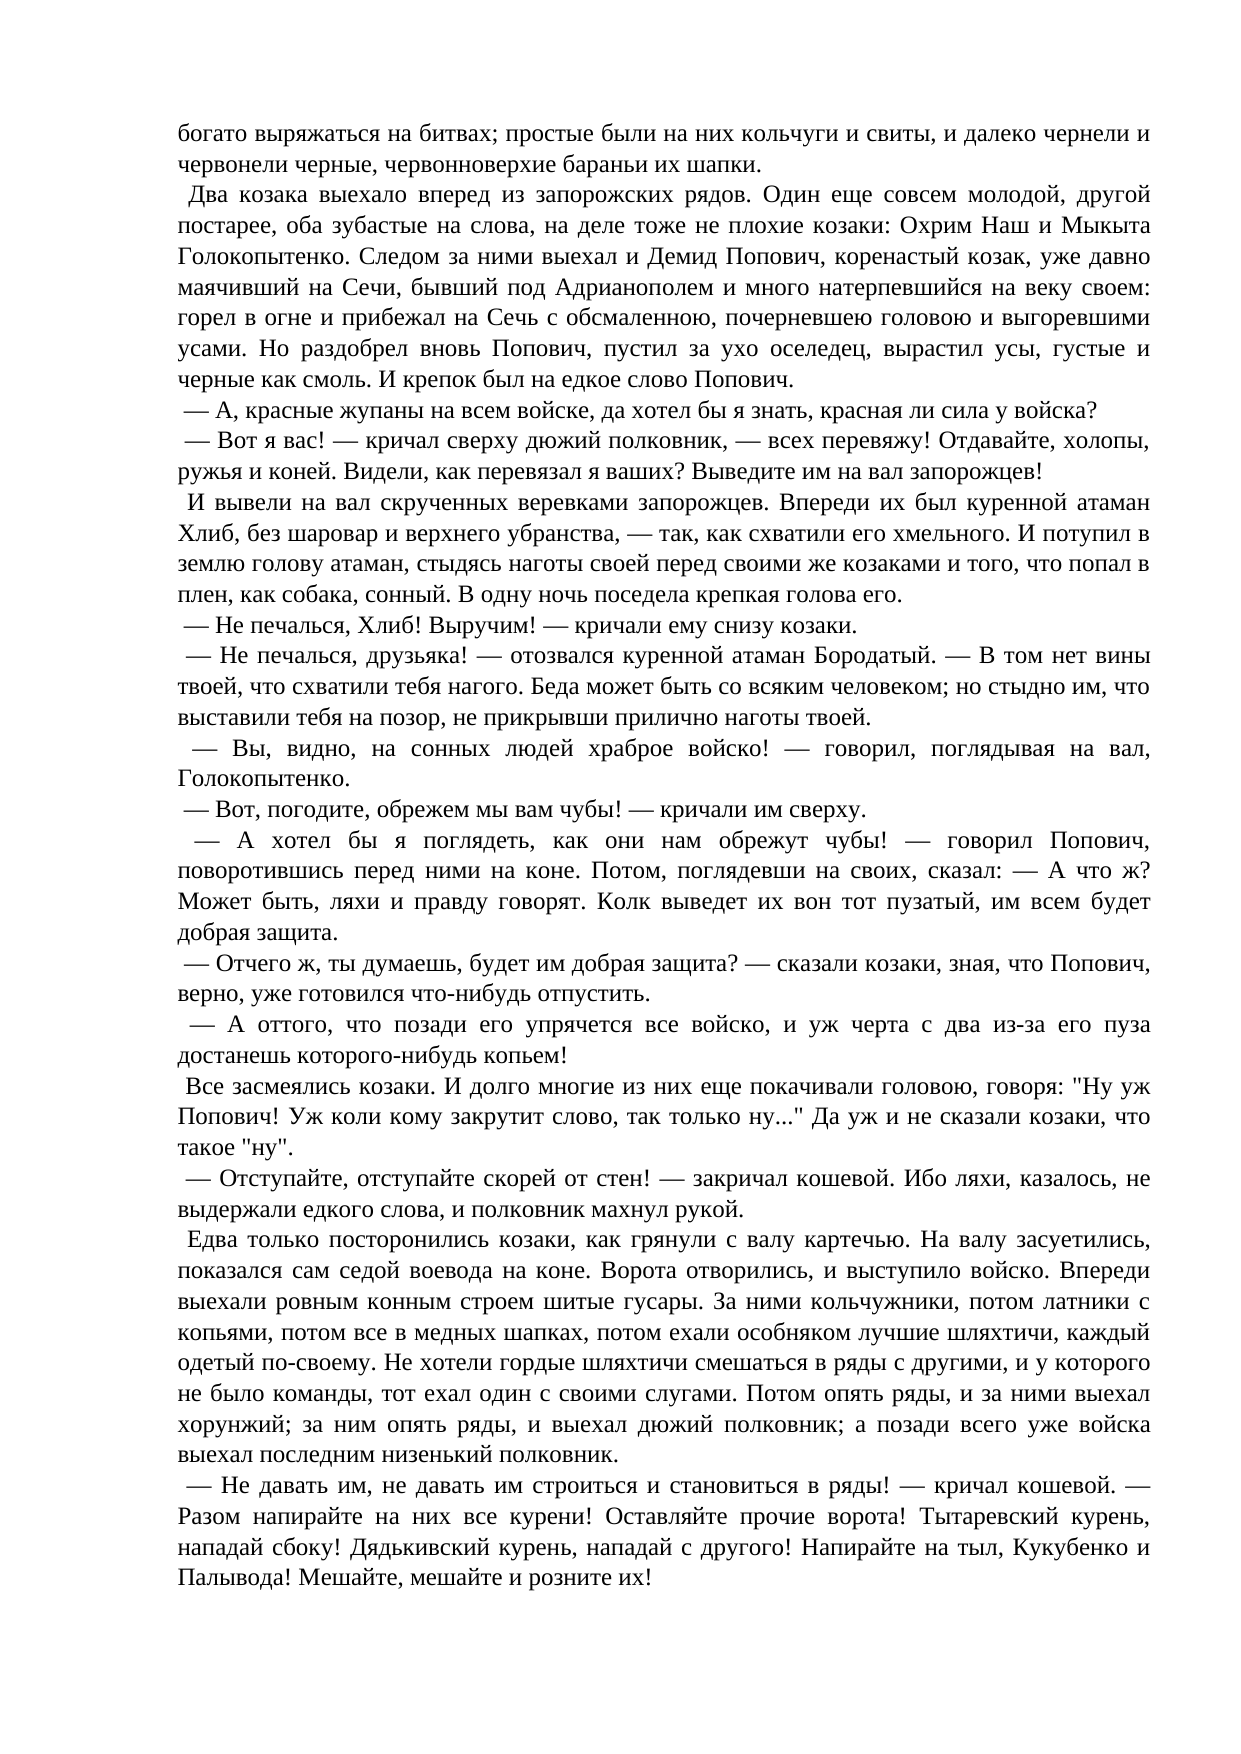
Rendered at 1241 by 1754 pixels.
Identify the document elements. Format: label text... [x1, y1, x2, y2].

text — Не печалься, друзьяка! — отозвался куренной атаман Бородатый. — В том нет вины твоей, что схватили тебя нагого. Беда может быть со всяким человеком; но стыдно им, что выставили тебя на позор, не прикрывши прилично наготы твоей. [177, 641, 1152, 731]
text — Вот, погодите, обрежем мы вам чубы! — кричали им сверху. [177, 794, 1152, 823]
text — А хотел бы я поглядеть, как они нам обрежут чубы! — говорил Попович, поворотившись перед ними на коне. Потом, поглядевши на своих, сказал: — А что ж? Может быть, ляхи и правду говорят. Колк выведет их вон тот пузатый, им всем будет добрая защита. [177, 825, 1152, 946]
text — Не давать им, не давать им строиться и становиться в ряды! — кричал кошевой. — Разом напирайте на них все курени! Оставляйте прочие ворота! Тытаревский курень, нападай сбоку! Дядькивский курень, нападай с другого! Напирайте на тыл, Кукубенко и Палывода! Мешайте, мешайте и розните их! [177, 1470, 1152, 1591]
text — Не печалься, Хлиб! Выручим! — кричали ему снизу козаки. [177, 610, 1152, 638]
text — Отчего ж, ты думаешь, будет им добрая защита? — сказали козаки, зная, что Попович, верно, уже готовился что-нибудь отпустить. [177, 948, 1152, 1007]
text — Вот я вас! — кричал сверху дюжий полковник, — всех перевяжу! Отдавайте, холопы, ружья и коней. Видели, как перевязал я ваших? Выведите им на вал запорожцев! [177, 425, 1152, 485]
text Два козака выехало вперед из запорожских рядов. Один еще совсем молодой, другой постарее, оба зубастые на слова, на деле тоже не плохие козаки: Охрим Наш и Мыкыта Голокопытенко. Следом за ними выехал и Демид Попович, коренастый козак, уже давно маячивший на Сечи, бывший под Адрианополем и много натерпевшийся на веку своем: горел в огне и прибежал на Сечь с обсмаленною, почерневшею головою и выгоревшими усами. Но раздобрел вновь Попович, пустил за ухо оселедец, вырастил усы, густые и черные как смоль. И крепок был на едкое слово Попович. [177, 179, 1152, 393]
text — Отступайте, отступайте скорей от стен! — закричал кошевой. Ибо ляхи, казалось, не выдержали едкого слова, и полковник махнул рукой. [177, 1163, 1152, 1222]
text И вывели на вал скрученных веревками запорожцев. Впереди их был куренной атаман Хлиб, без шаровар и верхнего убранства, — так, как схватили его хмельного. И потупил в землю голову атаман, стыдясь наготы своей перед своими же козаками и того, что попал в плен, как собака, сонный. В одну ночь поседела крепкая голова его. [177, 487, 1152, 608]
text — А, красные жупаны на всем войске, да хотел бы я знать, красная ли сила у войска? [177, 395, 1152, 423]
text богато выряжаться на битвах; простые были на них кольчуги и свиты, и далеко чернели и червонели черные, червонноверхие бараньи их шапки. [177, 118, 1152, 178]
text Все засмеялись козаки. И долго многие из них еще покачивали головою, говоря: "Ну уж Попович! Уж коли кому закрутит слово, так только ну..." Да уж и не сказали козаки, что такое "ну". [177, 1071, 1152, 1161]
text Едва только посторонились козаки, как грянули с валу картечью. На валу засуетились, показался сам седой воевода на коне. Ворота отворились, и выступило войско. Впереди выехали ровным конным строем шитые гусары. За ними кольчужники, потом латники с копьями, потом все в медных шапках, потом ехали особняком лучшие шляхтичи, каждый одетый по-своему. Не хотели гордые шляхтичи смешаться в ряды с другими, и у которого не было команды, тот ехал один с своими слугами. Потом опять ряды, и за ними выехал хорунжий; за ним опять ряды, и выехал дюжий полковник; а позади всего уже войска выехал последним низенький полковник. [177, 1224, 1152, 1468]
text — Вы, видно, на сонных людей храброе войско! — говорил, поглядывая на вал, Голокопытенко. [177, 733, 1152, 792]
text — А оттого, что позади его упрячется все войско, и уж черта с два из-за его пуза достанешь которого-нибудь копьем! [177, 1009, 1152, 1069]
